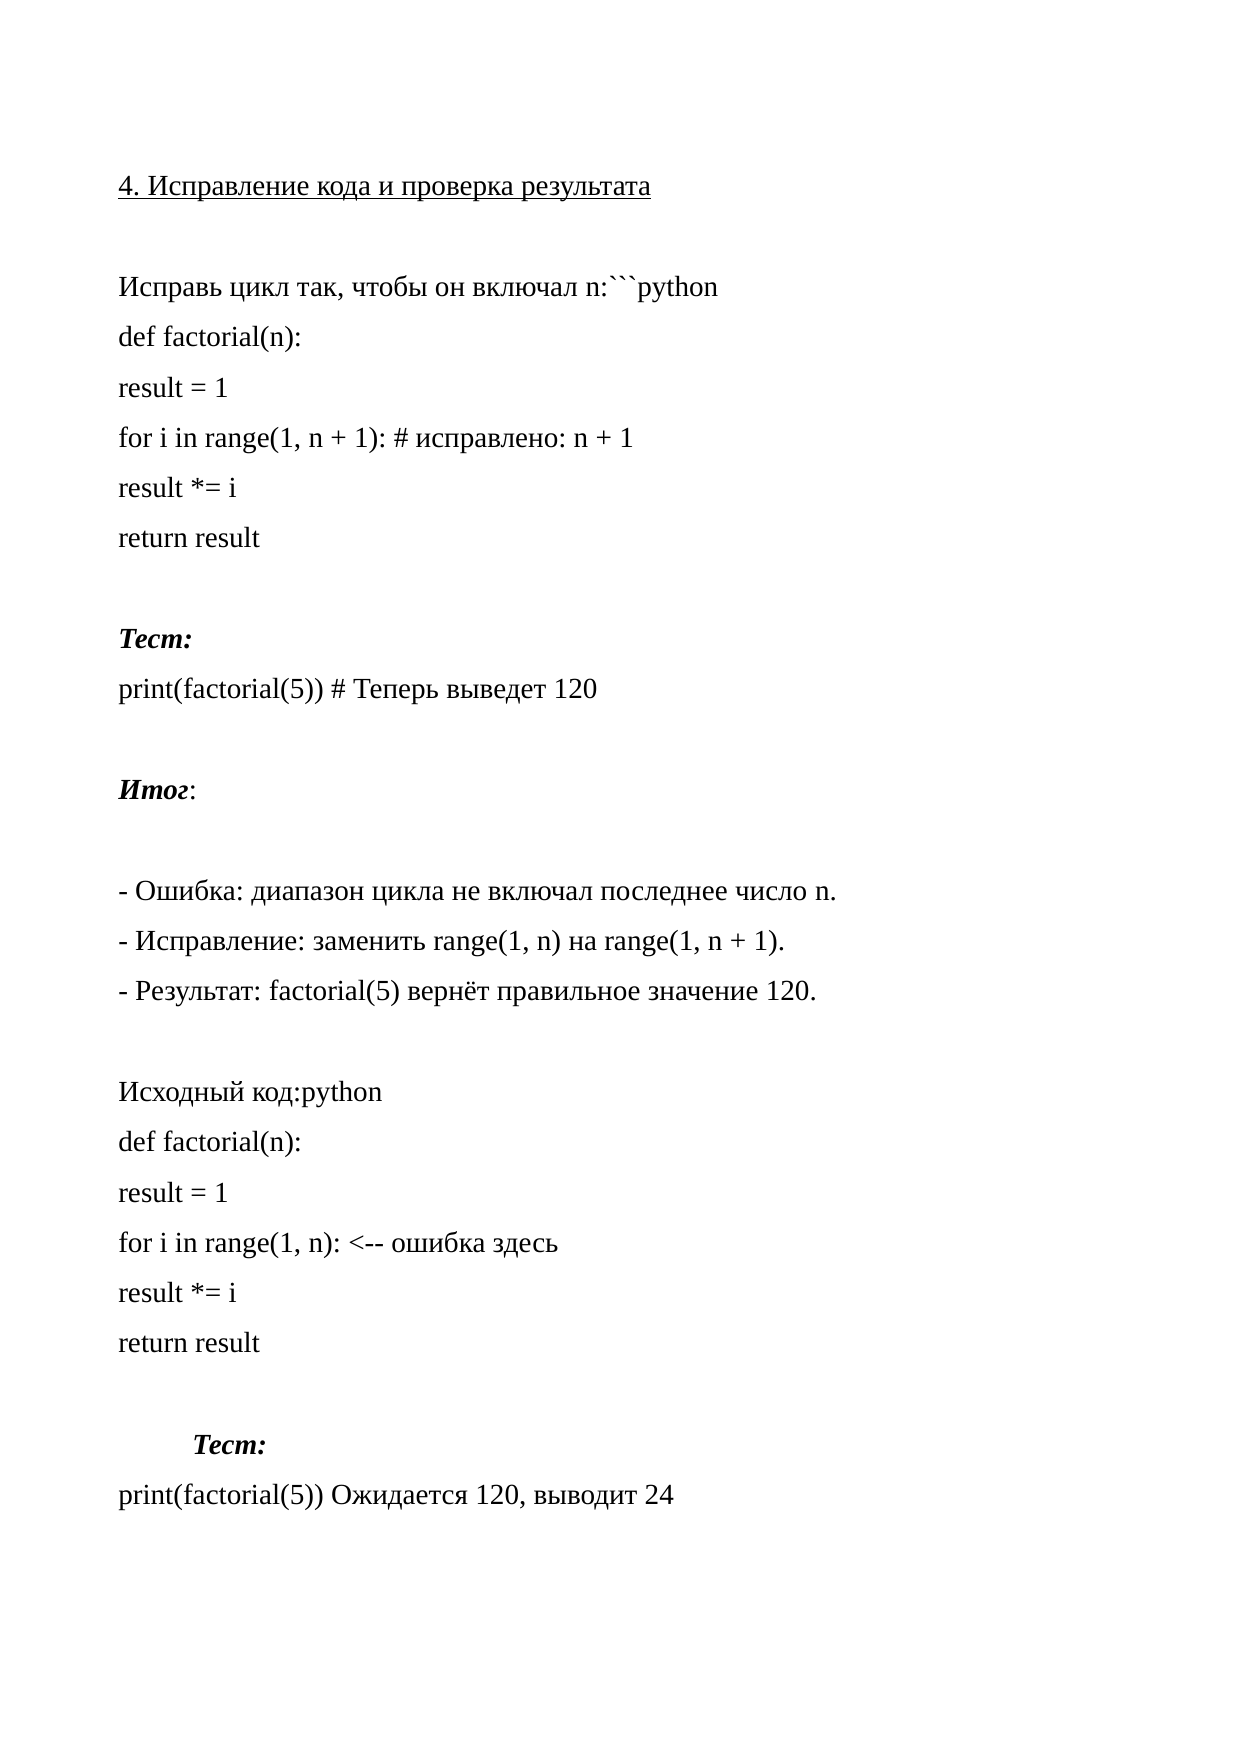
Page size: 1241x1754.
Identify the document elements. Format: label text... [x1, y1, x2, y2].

text 4. Исправление кода и проверка результата Исправь цикл так, чтобы он включал n:```python def factorial(n): result = 1 for i in range(1, n + 1): # исправлено: n + 1 result *= i return result Тест: print(factorial(5)) # Теперь выведет 120 Итог: - Ошибка: диапазон цикла не включал последнее число n. - Исправление: заменить range(1, n) на range(1, n + 1). - Результат: factorial(5) вернёт правильное значение 120. Исходный код:python def factorial(n): result = 1 for i in range(1, n): <-- ошибка здесь result *= i return result [118, 118, 1122, 1410]
text Тест: print(factorial(5)) Ожидается 120, выводит 24 [118, 1427, 1122, 1561]
